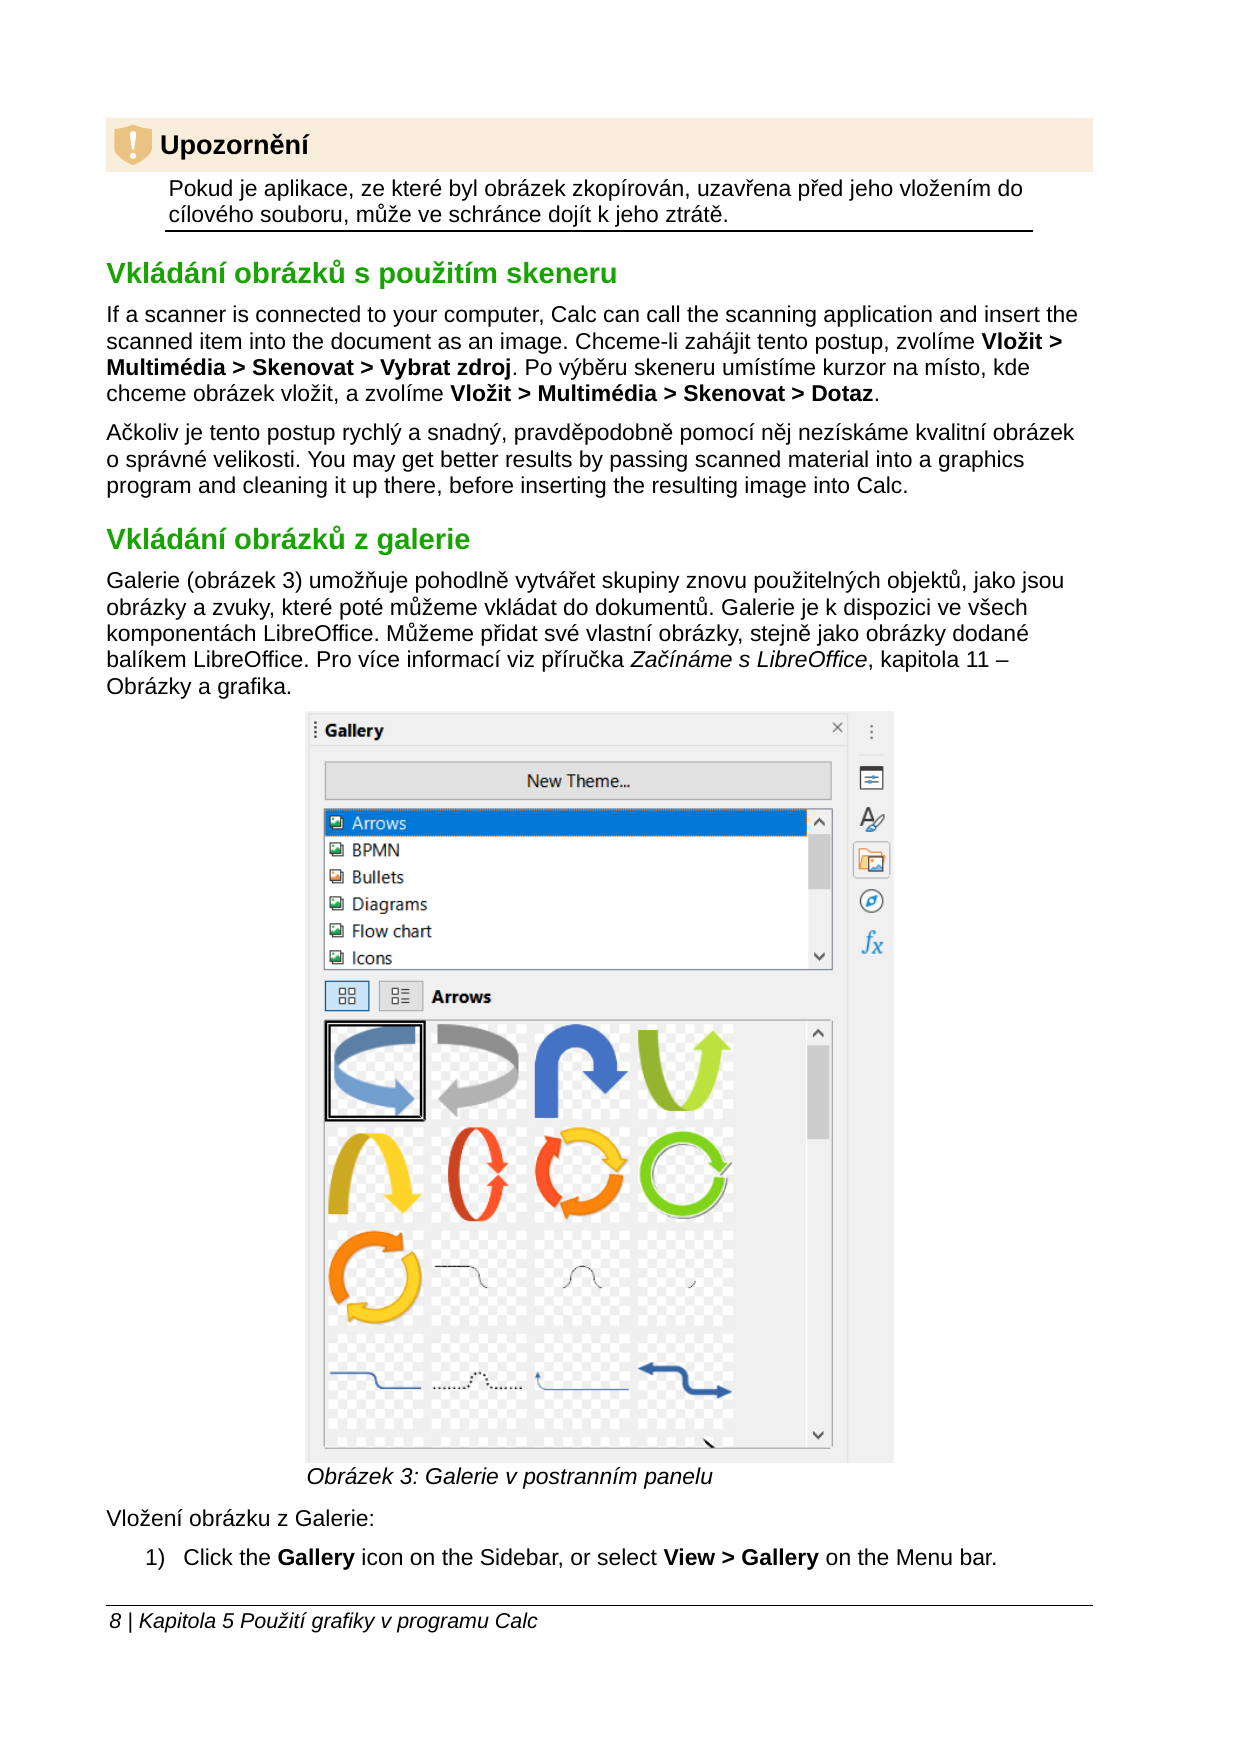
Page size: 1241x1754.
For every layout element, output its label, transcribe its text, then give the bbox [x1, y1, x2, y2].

subtitle Vkládání obrázků s použitím skeneru [106, 256, 1093, 289]
text Galerie (obrázek 3) umožňuje pohodlně vytvářet skupiny znovu použitelných objektů, jako jsou obrázky a zvuky, které poté můžeme vkládat do dokumentů. Galerie je k dispozici ve všech komponentách LibreOffice. Můžeme přidat své vlastní obrázky, stejně jako obrázky dodané balíkem LibreOffice. Pro více informací viz příručka Začínáme s LibreOffice, kapitola 11 – Obrázky a grafika. [106, 567, 1093, 699]
subtitle Vkládání obrázků z galerie [106, 522, 1093, 556]
list Vložení obrázku z Galerie: [106, 1505, 1093, 1531]
text Ačkoliv je tento postup rychlý a snadný, pravděpodobně pomocí něj nezískáme kvalitní obrázek o správné velikosti. You may get better results by passing scanned material into a graphics program and cleaning it up there, before inserting the resulting image into Calc. [106, 419, 1093, 498]
subtitle Upozornění [106, 118, 1093, 172]
text If a scanner is connected to your computer, Calc can call the scanning application and insert the scanned item into the document as an image. Chceme-li zahájit tento postup, zvolíme Vložit > Multimédia > Skenovat > Vybrat zdroj. Po výběru skeneru umístíme kurzor na místo, kde chceme obrázek vložit, a zvolíme Vložit > Multimédia > Skenovat > Dotaz. [106, 301, 1093, 407]
text Obrázek 3: Galerie v postranním panelu [306, 1463, 892, 1489]
text Pokud je aplikace, ze které byl obrázek zkopírován, uzavřena před jeho vložením do cílového souboru, může ve schránce dojít k jeho ztrátě. [165, 172, 1033, 230]
picture [305, 711, 894, 1463]
list Click the Gallery icon on the Sidebar, or select View > Gallery on the Menu bar. [165, 1544, 1093, 1570]
